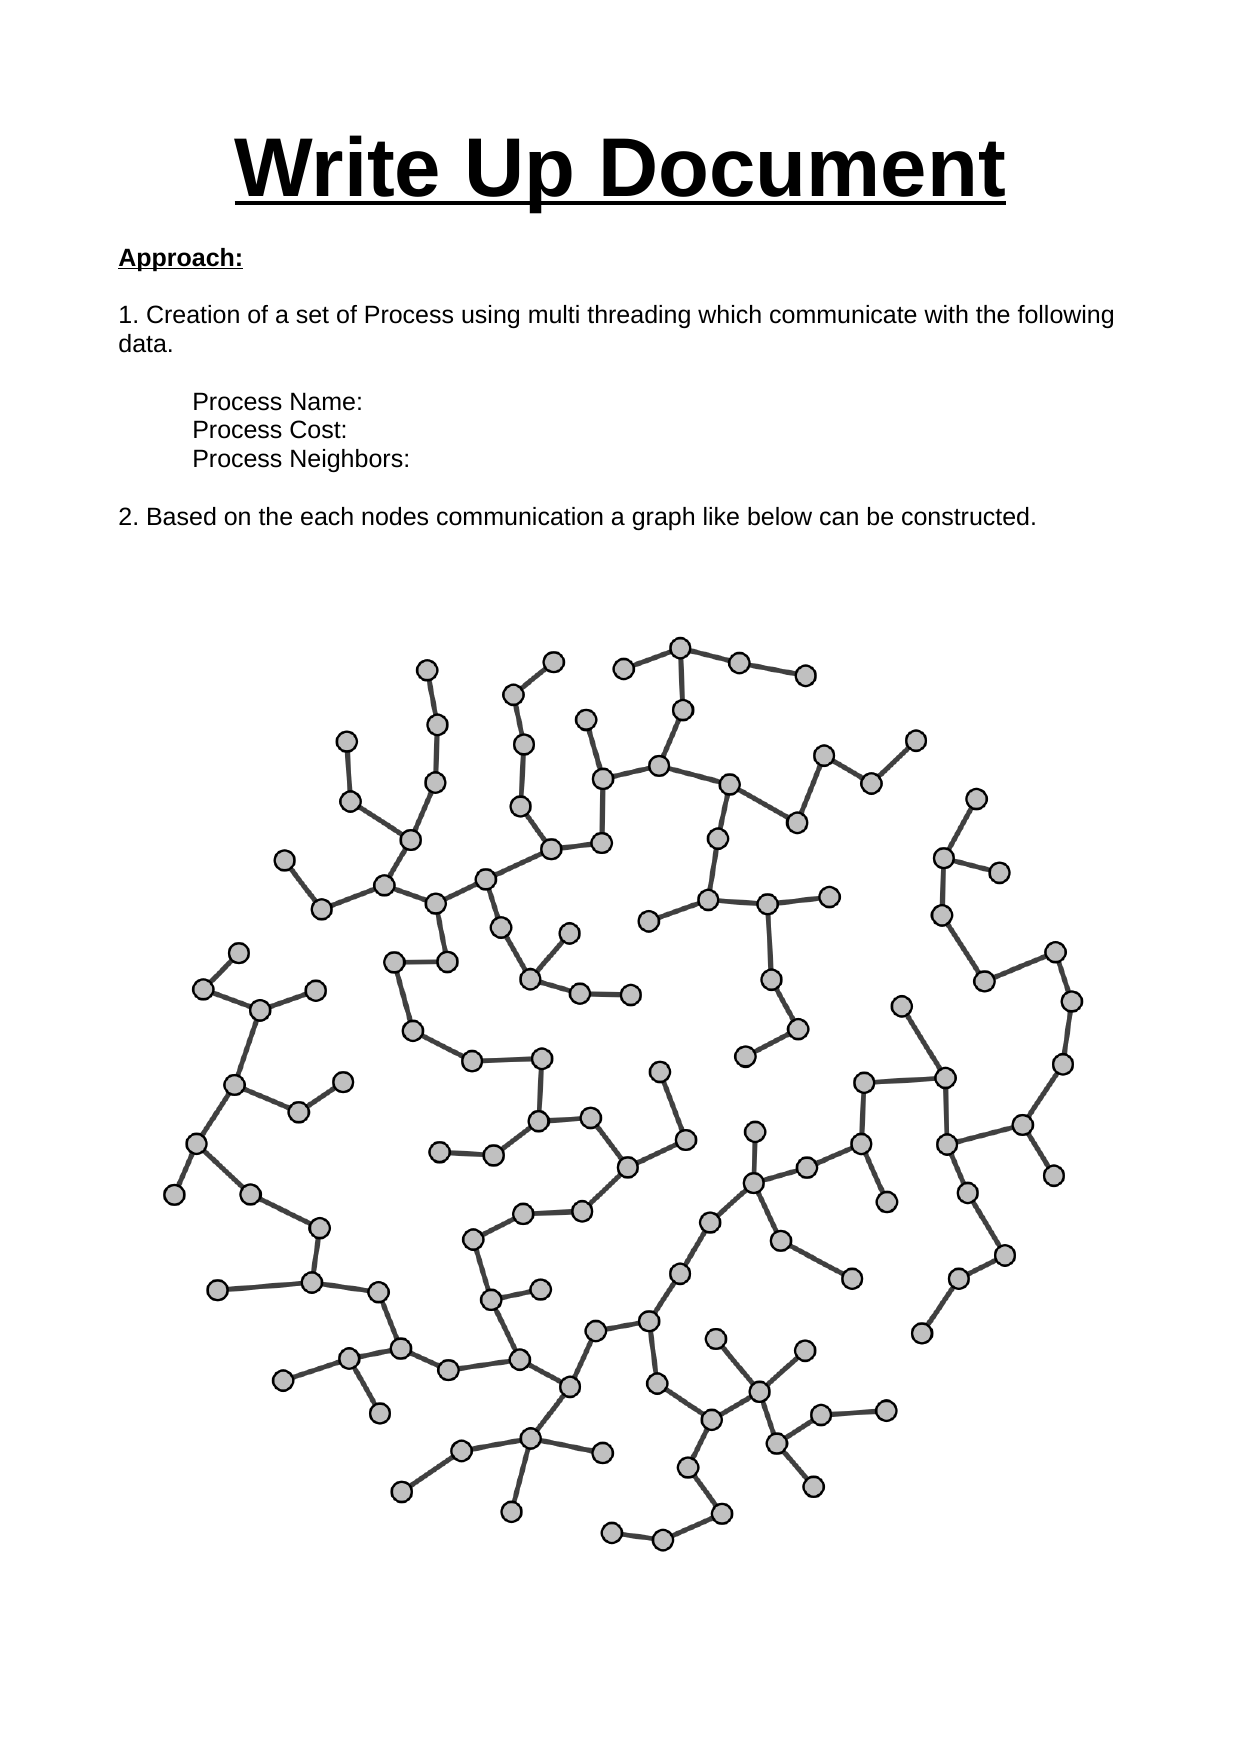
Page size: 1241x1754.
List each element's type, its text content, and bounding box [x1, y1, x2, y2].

text Approach: [118, 243, 1122, 271]
text Process Name: [118, 386, 1122, 415]
text 2. Based on the each nodes communication a graph like below can be constructed. [118, 501, 1122, 530]
picture [118, 587, 1123, 1592]
text Process Cost: [118, 415, 1122, 444]
text Process Neighbors: [118, 444, 1122, 473]
text 1. Creation of a set of Process using multi threading which communicate with the following data. [118, 300, 1122, 358]
text Write Up Document [118, 118, 1122, 214]
